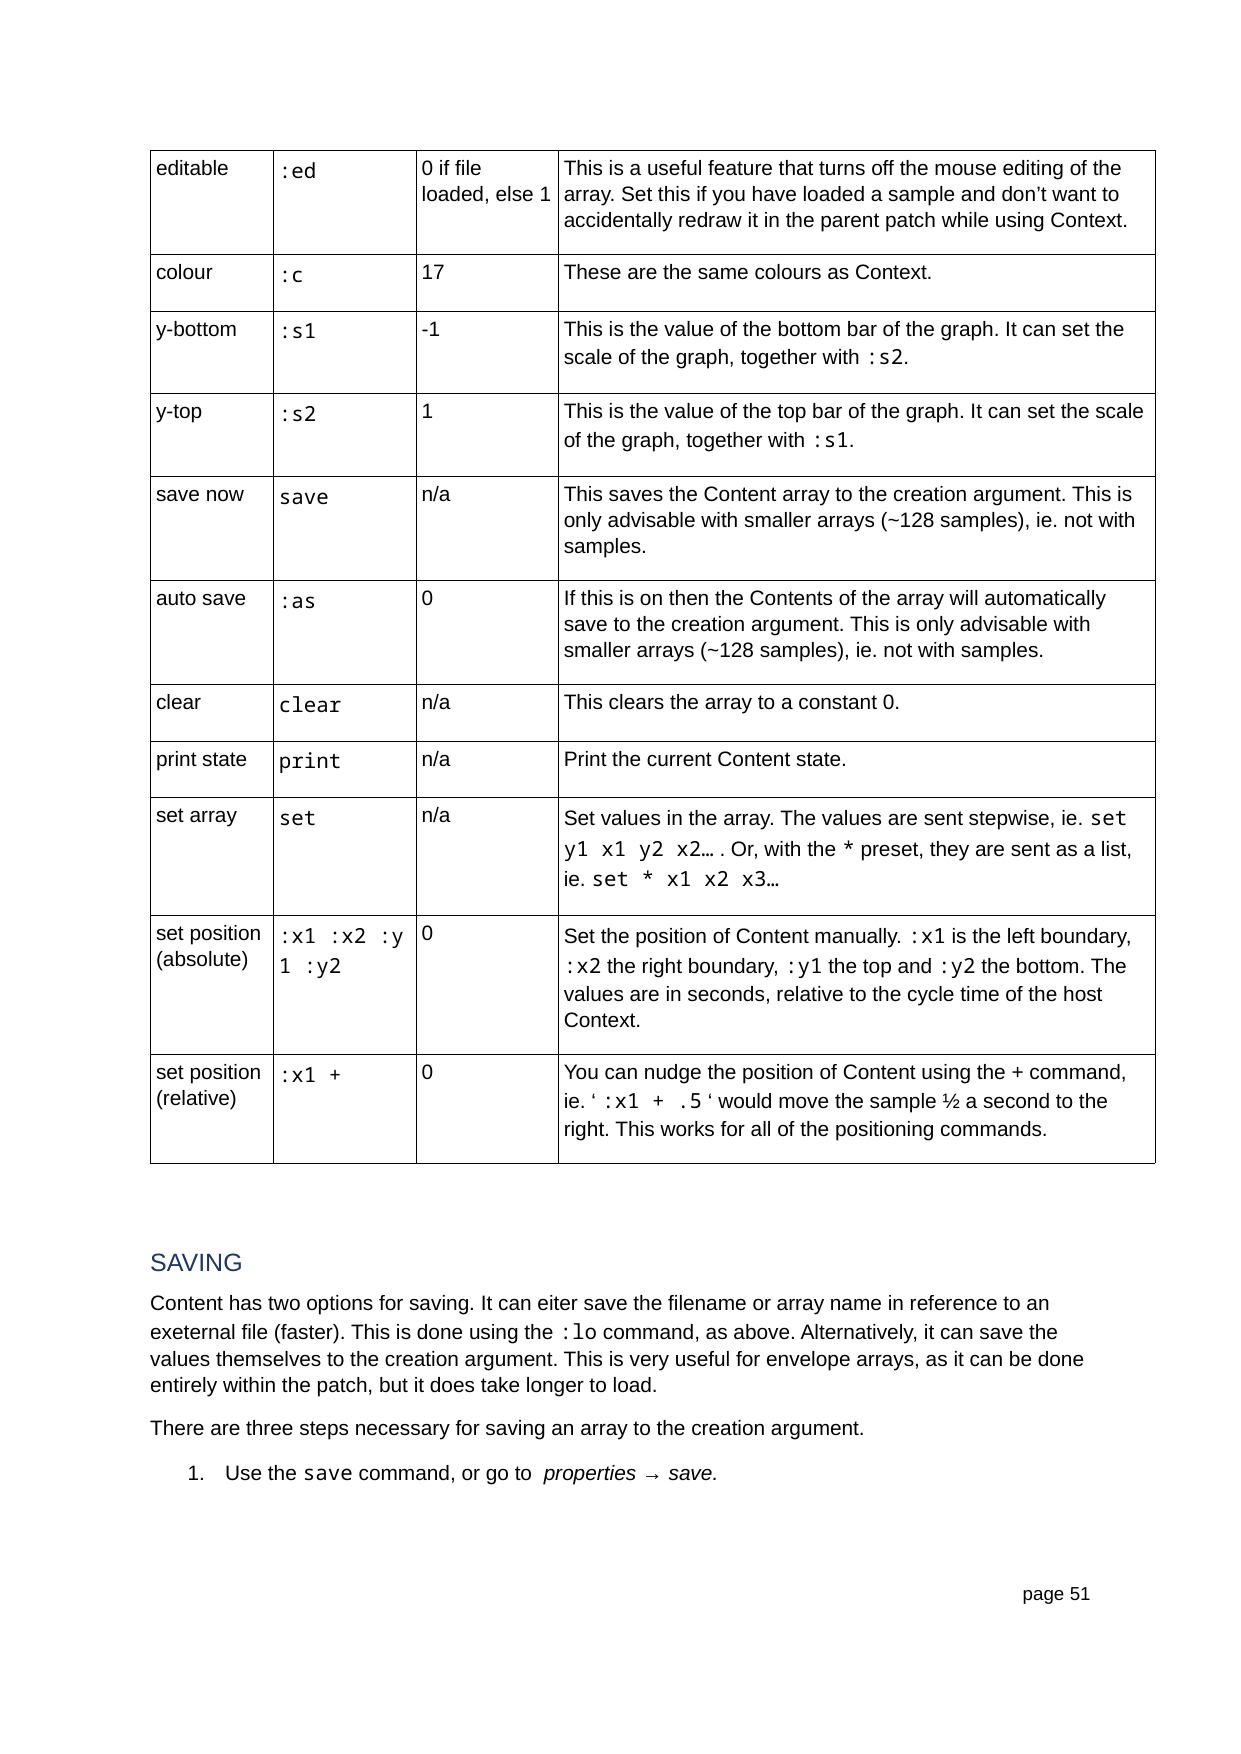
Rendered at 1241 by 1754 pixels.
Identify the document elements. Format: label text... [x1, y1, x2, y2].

table_cell These are the same colours as Context. [559, 255, 1155, 311]
table_cell This is the value of the top bar of the graph. It can set the scale of the graph, together with :s1. [559, 394, 1155, 476]
table_cell y-bottom [151, 312, 273, 393]
table_cell 0 [417, 916, 558, 1054]
table_cell save now [151, 477, 273, 580]
table_cell :x1 :x2 :y1 :y2 [274, 916, 416, 1054]
table_cell If this is on then the Contents of the array will automatically save to the creation argument. This is only advisable with smaller arrays (~128 samples), ie. not with samples. [559, 581, 1155, 684]
table_cell 17 [417, 255, 558, 311]
table_cell :x1 + [274, 1055, 416, 1163]
table_cell 0 if file loaded, else 1 [417, 151, 558, 254]
table_cell colour [151, 255, 273, 311]
table_cell print state [151, 742, 273, 797]
table_cell 0 [417, 1055, 558, 1163]
table_cell -1 [417, 312, 558, 393]
table_cell This clears the array to a constant 0. [559, 685, 1155, 741]
subtitle SAVING [150, 1248, 1090, 1277]
table_cell y-top [151, 394, 273, 476]
table_cell Print the current Content state. [559, 742, 1155, 797]
table_cell Set the position of Content manually. :x1 is the left boundary, :x2 the right boundary, :y1 the top and :y2 the bottom. The values are in seconds, relative to the cycle time of the host Context. [559, 916, 1155, 1054]
list Use the save command, or go to properties → save. [187, 1458, 1090, 1486]
table_cell Set values in the array. The values are sent stepwise, ie. set y1 x1 y2 x2… . Or, with the * preset, they are sent as a list, ie. set * x1 x2 x3… [559, 798, 1155, 915]
table_cell This is the value of the bottom bar of the graph. It can set the scale of the graph, together with :s2. [559, 312, 1155, 393]
table_cell :s1 [274, 312, 416, 393]
table_cell n/a [417, 685, 558, 741]
table_cell auto save [151, 581, 273, 684]
table_cell This is a useful feature that turns off the mouse editing of the array. Set this if you have loaded a sample and don’t want to accidentally redraw it in the parent patch while using Context. [559, 151, 1155, 254]
table_cell set position (relative) [151, 1055, 273, 1163]
table_cell set array [151, 798, 273, 915]
table_cell n/a [417, 798, 558, 915]
table_cell set position (absolute) [151, 916, 273, 1054]
table_cell 1 [417, 394, 558, 476]
table_cell n/a [417, 477, 558, 580]
table_cell print [274, 742, 416, 797]
table_cell set [274, 798, 416, 915]
table_cell 0 [417, 581, 558, 684]
table_cell editable [151, 151, 273, 254]
table_cell clear [151, 685, 273, 741]
table_cell :s2 [274, 394, 416, 476]
table_cell clear [274, 685, 416, 741]
table_cell This saves the Content array to the creation argument. This is only advisable with smaller arrays (~128 samples), ie. not with samples. [559, 477, 1155, 580]
table_cell n/a [417, 742, 558, 797]
table_cell :ed [274, 151, 416, 254]
table_cell :as [274, 581, 416, 684]
text There are three steps necessary for saving an array to the creation argument. [150, 1415, 1090, 1439]
table_cell :c [274, 255, 416, 311]
text Content has two options for saving. It can eiter save the filename or array name in reference to an exeternal file (faster). This is done using the :lo command, as above. Alternatively, it can save the values themselves to the creation argument. This is very useful for envelope arrays, as it can be done entirely within the patch, but it does take longer to load. [150, 1291, 1090, 1397]
table_cell save [274, 477, 416, 580]
table_cell You can nudge the position of Content using the + command, ie. ‘ :x1 + .5 ‘ would move the sample ½ a second to the right. This works for all of the positioning commands. [559, 1055, 1155, 1163]
